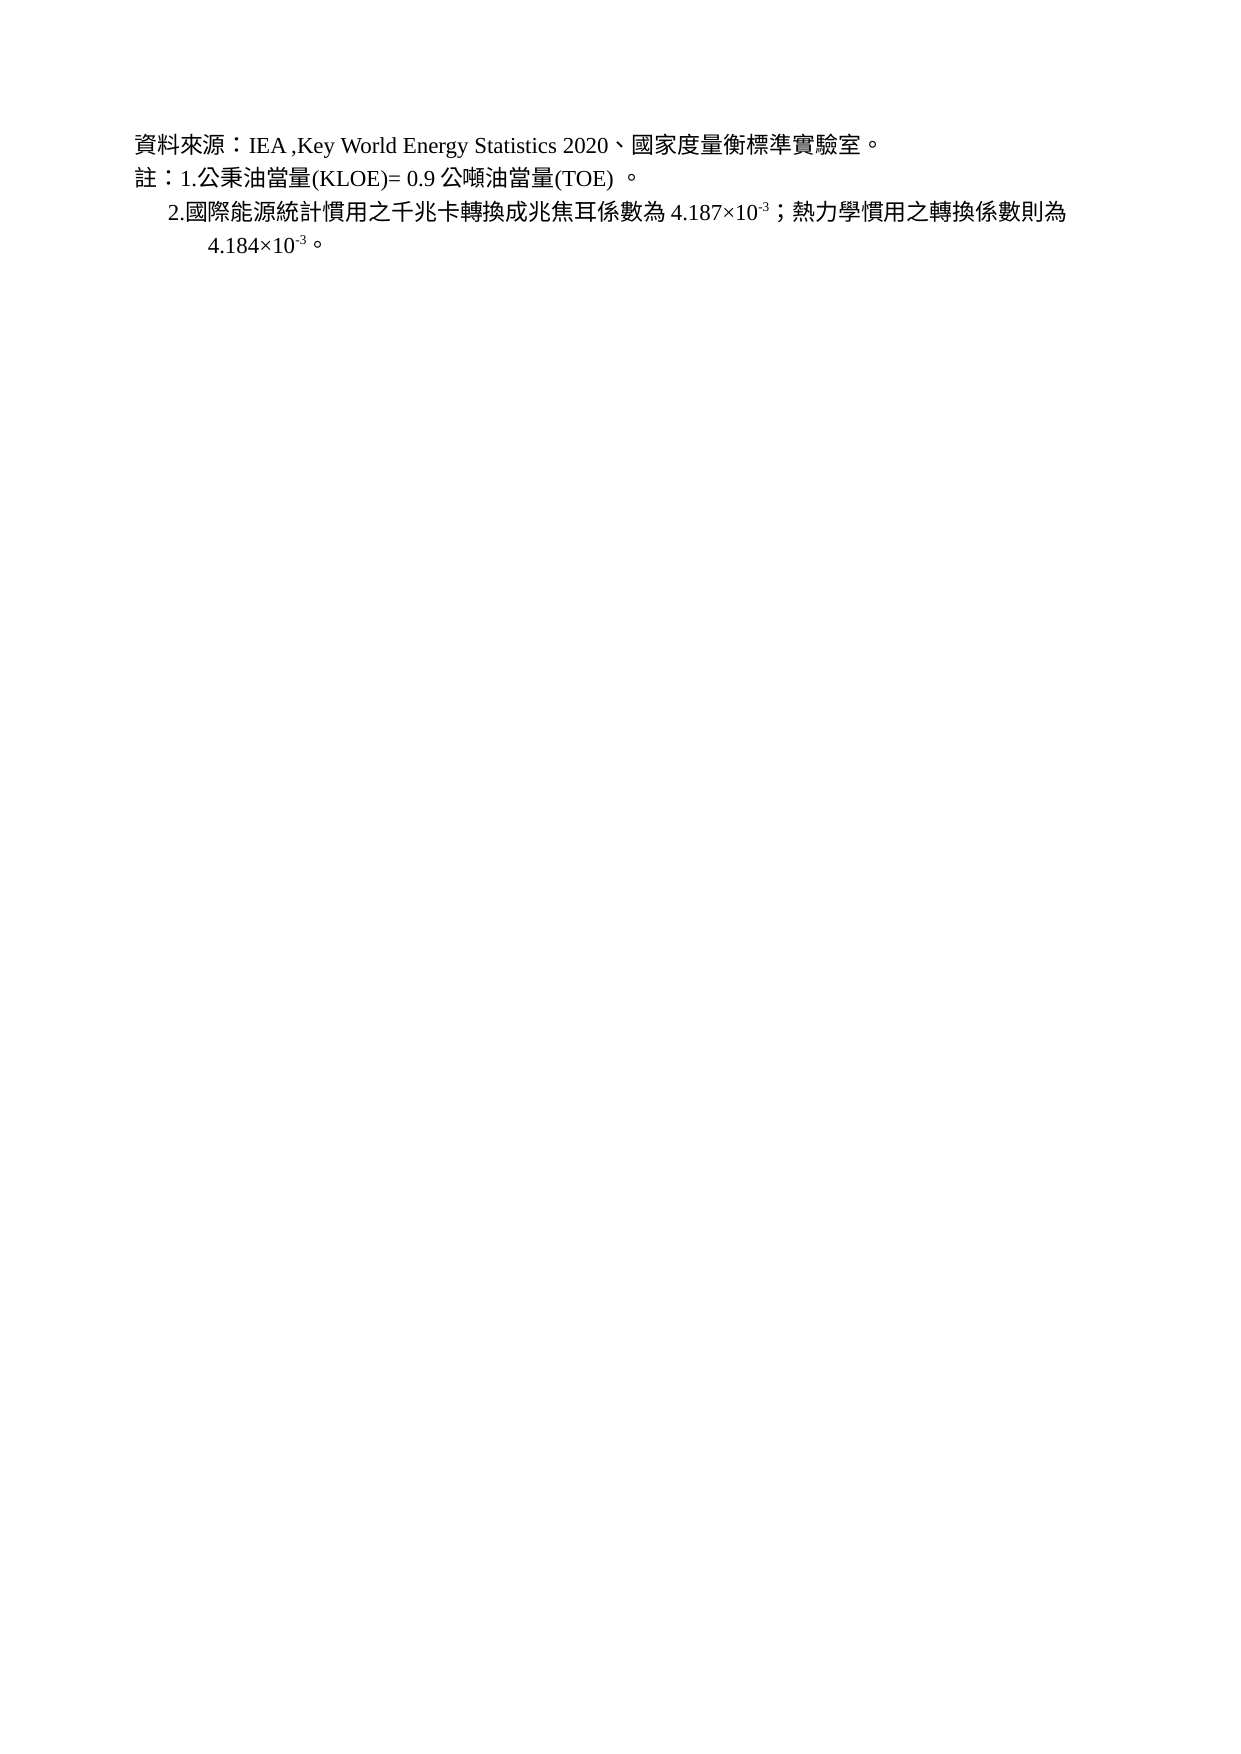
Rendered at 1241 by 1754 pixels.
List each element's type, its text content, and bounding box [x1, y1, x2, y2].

text 資料來源：IEA ,Key World Energy Statistics 2020、國家度量衡標準實驗室。 [128, 127, 1085, 160]
text 註：1.公秉油當量(KLOE)= 0.9公噸油當量(TOE) 。 [128, 160, 1085, 193]
text 2.國際能源統計慣用之千兆卡轉換成兆焦耳係數為4.187×10-3；熱力學慣用之轉換係數則為4.184×10-3。 [150, 193, 1085, 260]
